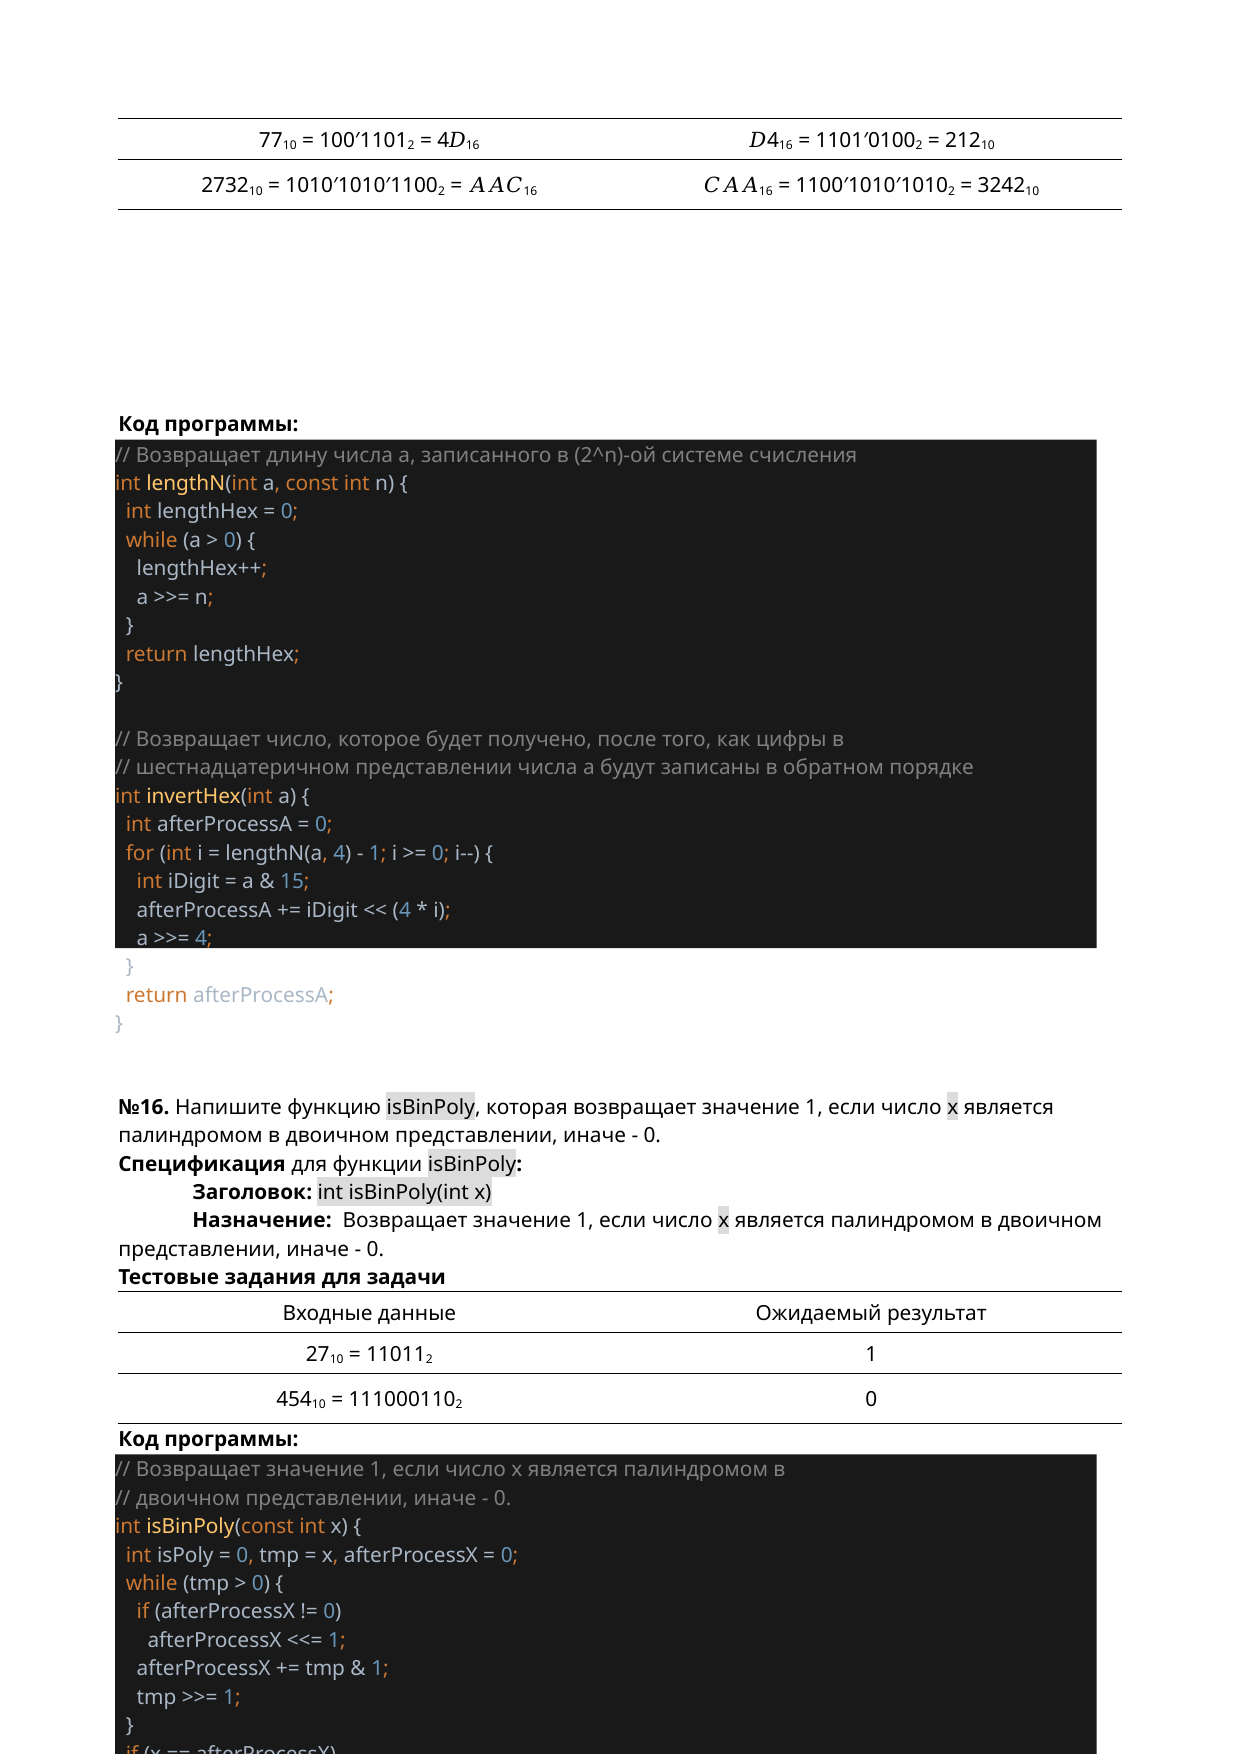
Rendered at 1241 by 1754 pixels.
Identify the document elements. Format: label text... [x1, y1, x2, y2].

text Код программы: [118, 409, 1122, 438]
table_cell 0 [620, 1374, 1122, 1423]
text Назначение: Возвращает значение 1, если число x является палиндромом в двоичном представлении, иначе - 0. [118, 1206, 1122, 1262]
text Спецификация для функции isBinPoly: [118, 1149, 1122, 1177]
table_cell 273210 = 1010′1010′11002 = 𝐴𝐴𝐶16 [118, 160, 620, 209]
table_cell 2710 = 110112 [118, 1333, 620, 1373]
table_cell 45410 = 1110001102 [118, 1374, 620, 1423]
text Заголовок: int isBinPoly(int x) [118, 1177, 1122, 1206]
text №16. Напишите функцию isBinPoly, которая возвращает значение 1, если число x является палиндромом в двоичном представлении, иначе - 0. [118, 1092, 1122, 1149]
table_cell 𝐶𝐴𝐴16 = 1100′1010′10102 = 324210 [620, 160, 1122, 209]
text Тестовые задания для задачи [118, 1262, 1122, 1291]
table_cell 𝐷416 = 1101′01002 = 21210 [620, 119, 1122, 159]
text Код программы: [118, 1424, 1122, 1452]
table_cell 1 [620, 1333, 1122, 1373]
table_cell 7710 = 100′11012 = 4𝐷16 [118, 119, 620, 159]
table_header Ожидаемый результат [620, 1292, 1122, 1332]
table_header Входные данные [118, 1292, 620, 1332]
